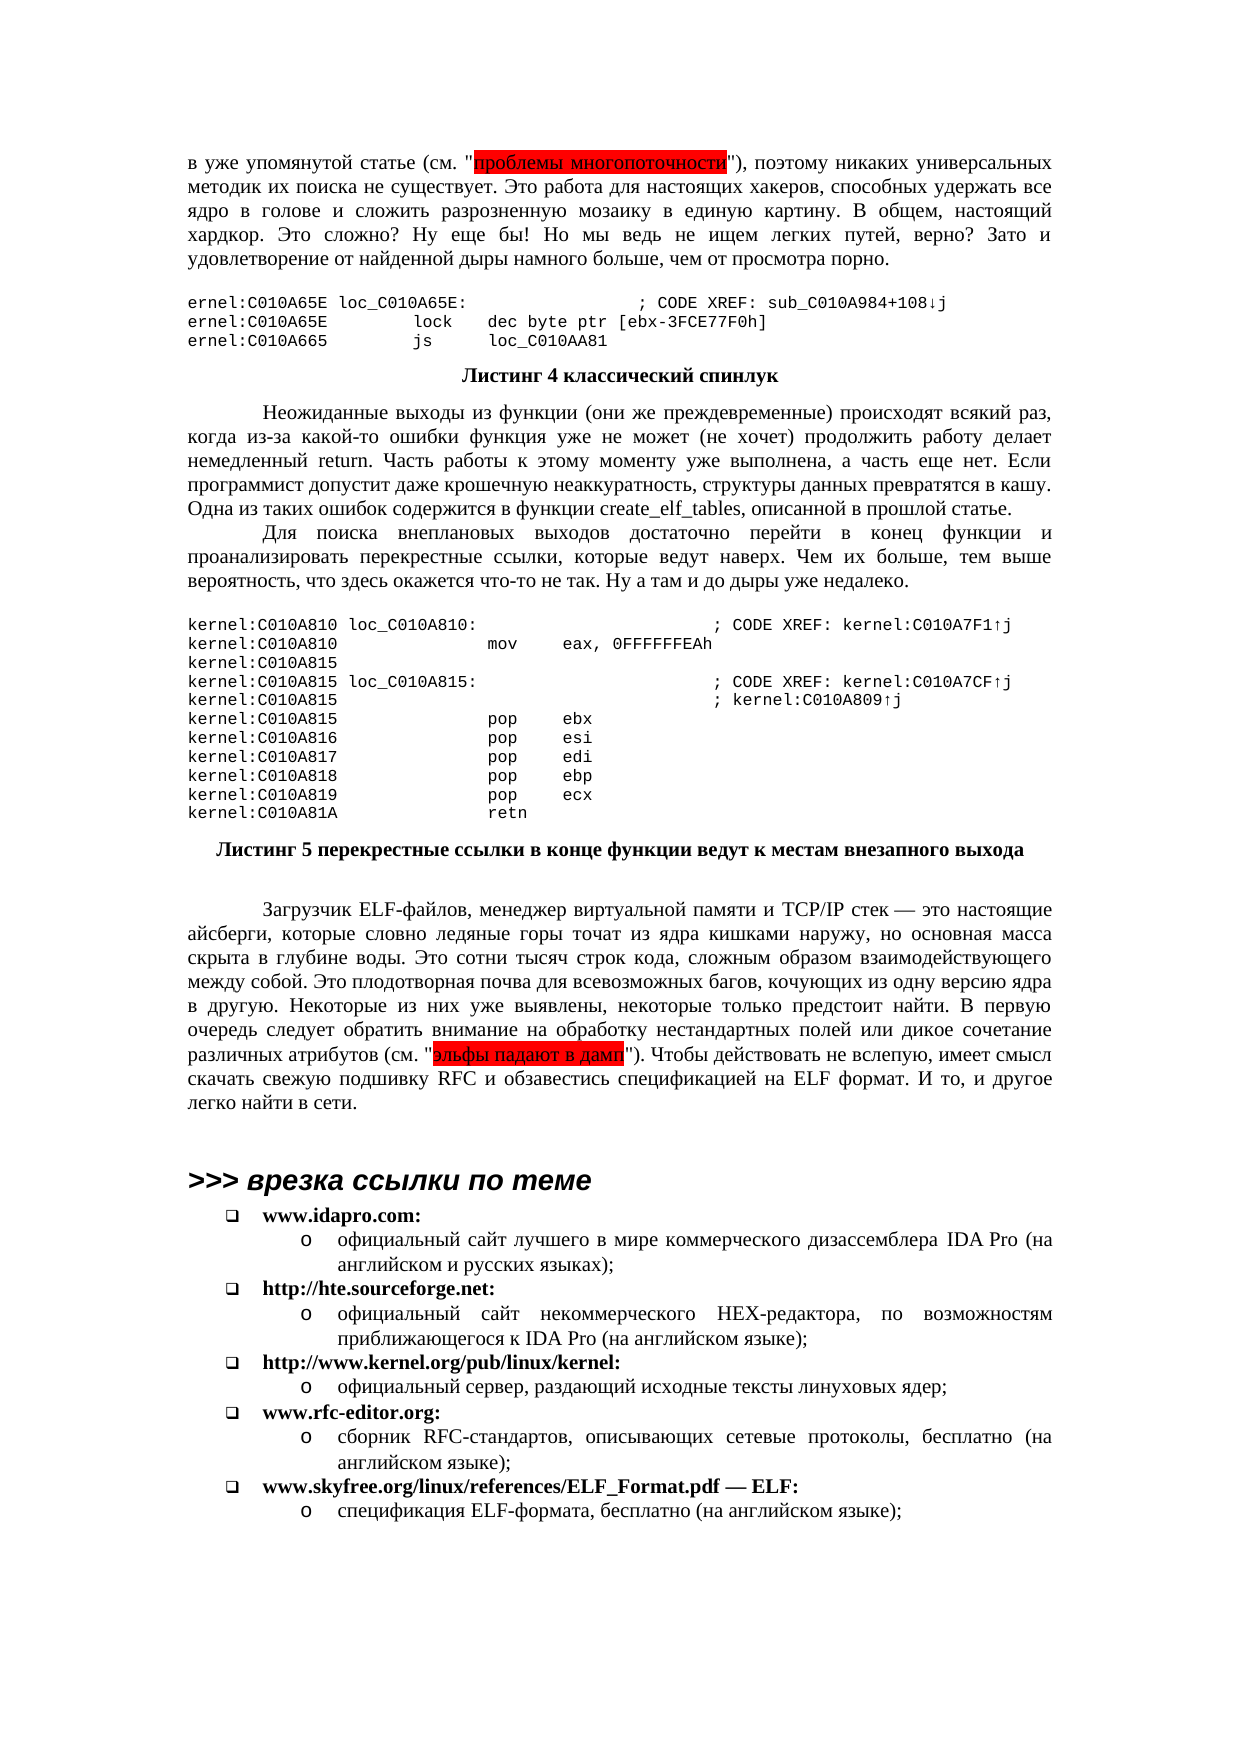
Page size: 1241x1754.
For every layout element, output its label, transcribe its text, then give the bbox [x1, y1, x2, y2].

text в уже упомянутой статье (см. "проблемы многопоточности"), поэтому никаких универсальных методик их поиска не существует. Это работа для настоящих хакеров, способных удержать все ядро в голове и сложить разрозненную мозаику в единую картину. В общем, настоящий хардкор. Это сложно? Ну еще бы! Но мы ведь не ищем легких путей, верно? Зато и удовлетворение от найденной дыры намного больше, чем от просмотра порно. [187, 150, 1053, 270]
text Неожиданные выходы из функции (они же преждевременные) происходят всякий раз, когда из-за какой-то ошибки функция уже не может (не хочет) продолжить работу делает немедленный return. Часть работы к этому моменту уже выполнена, а часть еще нет. Если программист допустит даже крошечную неаккуратность, структуры данных превратятся в кашу. Одна из таких ошибок содержится в функции create_elf_tables, описанной в прошлой статье. [187, 400, 1053, 520]
list www.skyfree.org/linux/references/ELF_Format.pdf — ELF: [225, 1474, 1053, 1498]
text kernel:C010A818 pop ebp [187, 767, 1053, 786]
text Листинг 4 классический спинлук [187, 363, 1053, 387]
text kernel:C010A81A retn [187, 805, 1053, 824]
text ernel:C010A65E lock dec byte ptr [ebx-3FCE77F0h] [187, 313, 1053, 332]
text kernel:C010A817 pop edi [187, 748, 1053, 767]
text kernel:C010A810 loc_C010A810: ; CODE XREF: kernel:C010A7F1↑j [187, 617, 1053, 635]
text kernel:C010A815 loc_C010A815: ; CODE XREF: kernel:C010A7CF↑j [187, 673, 1053, 692]
list http://www.kernel.org/pub/linux/kernel: [225, 1350, 1053, 1374]
list www.rfc-editor.org: [225, 1400, 1053, 1424]
text Для поиска внеплановых выходов достаточно перейти в конец функции и проанализировать перекрестные ссылки, которые ведут наверх. Чем их больше, тем выше вероятность, что здесь окажется что-то не так. Ну а там и до дыры уже недалеко. [187, 520, 1053, 592]
list http://hte.sourceforge.net: [225, 1276, 1053, 1300]
text kernel:C010A816 pop esi [187, 730, 1053, 748]
text kernel:C010A819 pop ecx [187, 786, 1053, 805]
text kernel:C010A815 [187, 654, 1053, 673]
subtitle >>> врезка ссылки по теме [187, 1163, 1053, 1196]
list официальный сайт лучшего в мире коммерческого дизассемблера IDA Pro (на английском и русских языках); [300, 1227, 1053, 1276]
text kernel:C010A815 ; kernel:C010A809↑j [187, 692, 1053, 711]
text ernel:C010A65E loc_C010A65E: ; CODE XREF: sub_C010A984+108↓j [187, 294, 1053, 313]
list сборник RFC-стандартов, описывающих сетевые протоколы, бесплатно (на английском языке); [300, 1424, 1053, 1474]
text Загрузчик ELF-файлов, менеджер виртуальной памяти и TCP/IP стек — это настоящие айсберги, которые словно ледяные горы точат из ядра кишками наружу, но основная масса скрыта в глубине воды. Это сотни тысяч строк кода, сложным образом взаимодействующего между собой. Это плодотворная почва для всевозможных багов, кочующих из одну версию ядра в другую. Некоторые из них уже выявлены, некоторые только предстоит найти. В первую очередь следует обратить внимание на обработку нестандартных полей или дикое сочетание различных атрибутов (см. "эльфы падают в дамп"). Чтобы действовать не вслепую, имеет смысл скачать свежую подшивку RFC и обзавестись спецификацией на ELF формат. И то, и другое легко найти в сети. [187, 897, 1053, 1114]
text ernel:C010A665 js loc_C010AA81 [187, 332, 1053, 351]
text Листинг 5 перекрестные ссылки в конце функции ведут к местам внезапного выхода [187, 836, 1053, 861]
list спецификация ELF-формата, бесплатно (на английском языке); [300, 1498, 1053, 1524]
list официальный сайт некоммерческого HEX-редактора, по возможностям приближающегося к IDA Pro (на английском языке); [300, 1300, 1053, 1350]
text kernel:C010A810 mov eax, 0FFFFFFEAh [187, 635, 1053, 654]
text kernel:C010A815 pop ebx [187, 711, 1053, 730]
list официальный сервер, раздающий исходные тексты линуховых ядер; [300, 1374, 1053, 1400]
list www.idapro.com: [225, 1202, 1053, 1227]
